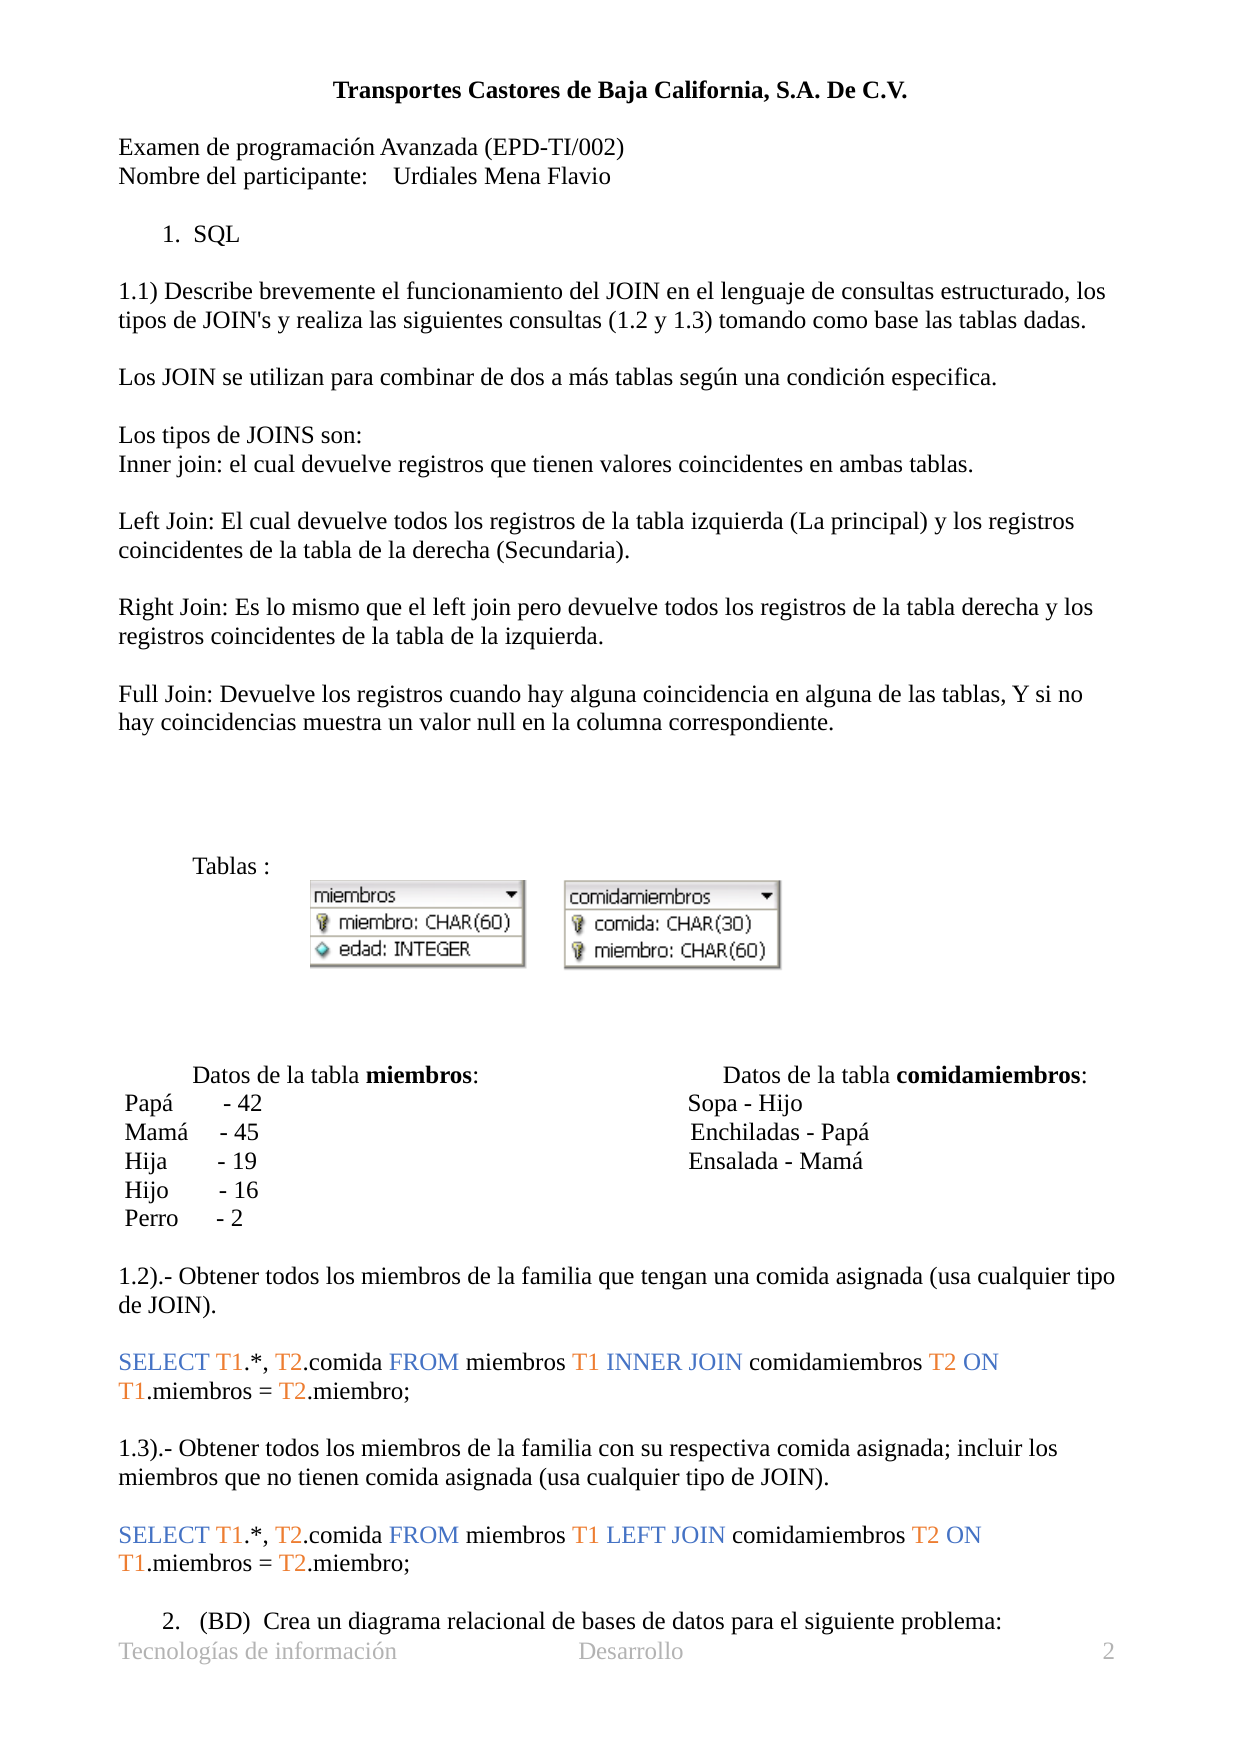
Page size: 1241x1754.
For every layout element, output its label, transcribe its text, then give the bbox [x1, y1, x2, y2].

text SELECT T1.*, T2.comida FROM miembros T1 LEFT JOIN comidamiembros T2 ON T1.miembros = T2.miembro; [118, 1520, 1122, 1577]
text Papá - 42 Sopa - Hijo Mamá - 45 Enchiladas - Papá Hija - 19 Ensalada - Mamá Hijo - 16 Perro - 2 1.2).- Obtener todos los miembros de la familia que tengan una comida asignada (usa cualquier tipo de JOIN). [118, 1088, 1122, 1318]
list SQL [156, 219, 1122, 247]
text Los tipos de JOINS son: [118, 420, 1122, 449]
text Los JOIN se utilizan para combinar de dos a más tablas según una condición especifica. [118, 362, 1122, 391]
text 1.3).- Obtener todos los miembros de la familia con su respectiva comida asignada; incluir los miembros que no tienen comida asignada (usa cualquier tipo de JOIN). [118, 1405, 1122, 1491]
list (BD) Crea un diagrama relacional de bases de datos para el siguiente problema: [156, 1606, 1122, 1635]
text Left Join: El cual devuelve todos los registros de la tabla izquierda (La principal) y los registros coincidentes de la tabla de la derecha (Secundaria). [118, 506, 1122, 564]
text SELECT T1.*, T2.comida FROM miembros T1 INNER JOIN comidamiembros T2 ON T1.miembros = T2.miembro; [118, 1347, 1122, 1405]
text Inner join: el cual devuelve registros que tienen valores coincidentes en ambas tablas. [118, 449, 1122, 477]
text Tablas : [192, 851, 1122, 880]
text Datos de la tabla miembros: Datos de la tabla comidamiembros: [192, 880, 1122, 1088]
text Right Join: Es lo mismo que el left join pero devuelve todos los registros de la tabla derecha y los registros coincidentes de la tabla de la izquierda. [118, 592, 1122, 650]
text 1.1) Describe brevemente el funcionamiento del JOIN en el lenguaje de consultas estructurado, los tipos de JOIN's y realiza las siguientes consultas (1.2 y 1.3) tomando como base las tablas dadas. [118, 276, 1122, 334]
text Full Join: Devuelve los registros cuando hay alguna coincidencia en alguna de las tablas, Y si no hay coincidencias muestra un valor null en la columna correspondiente. [118, 679, 1122, 736]
